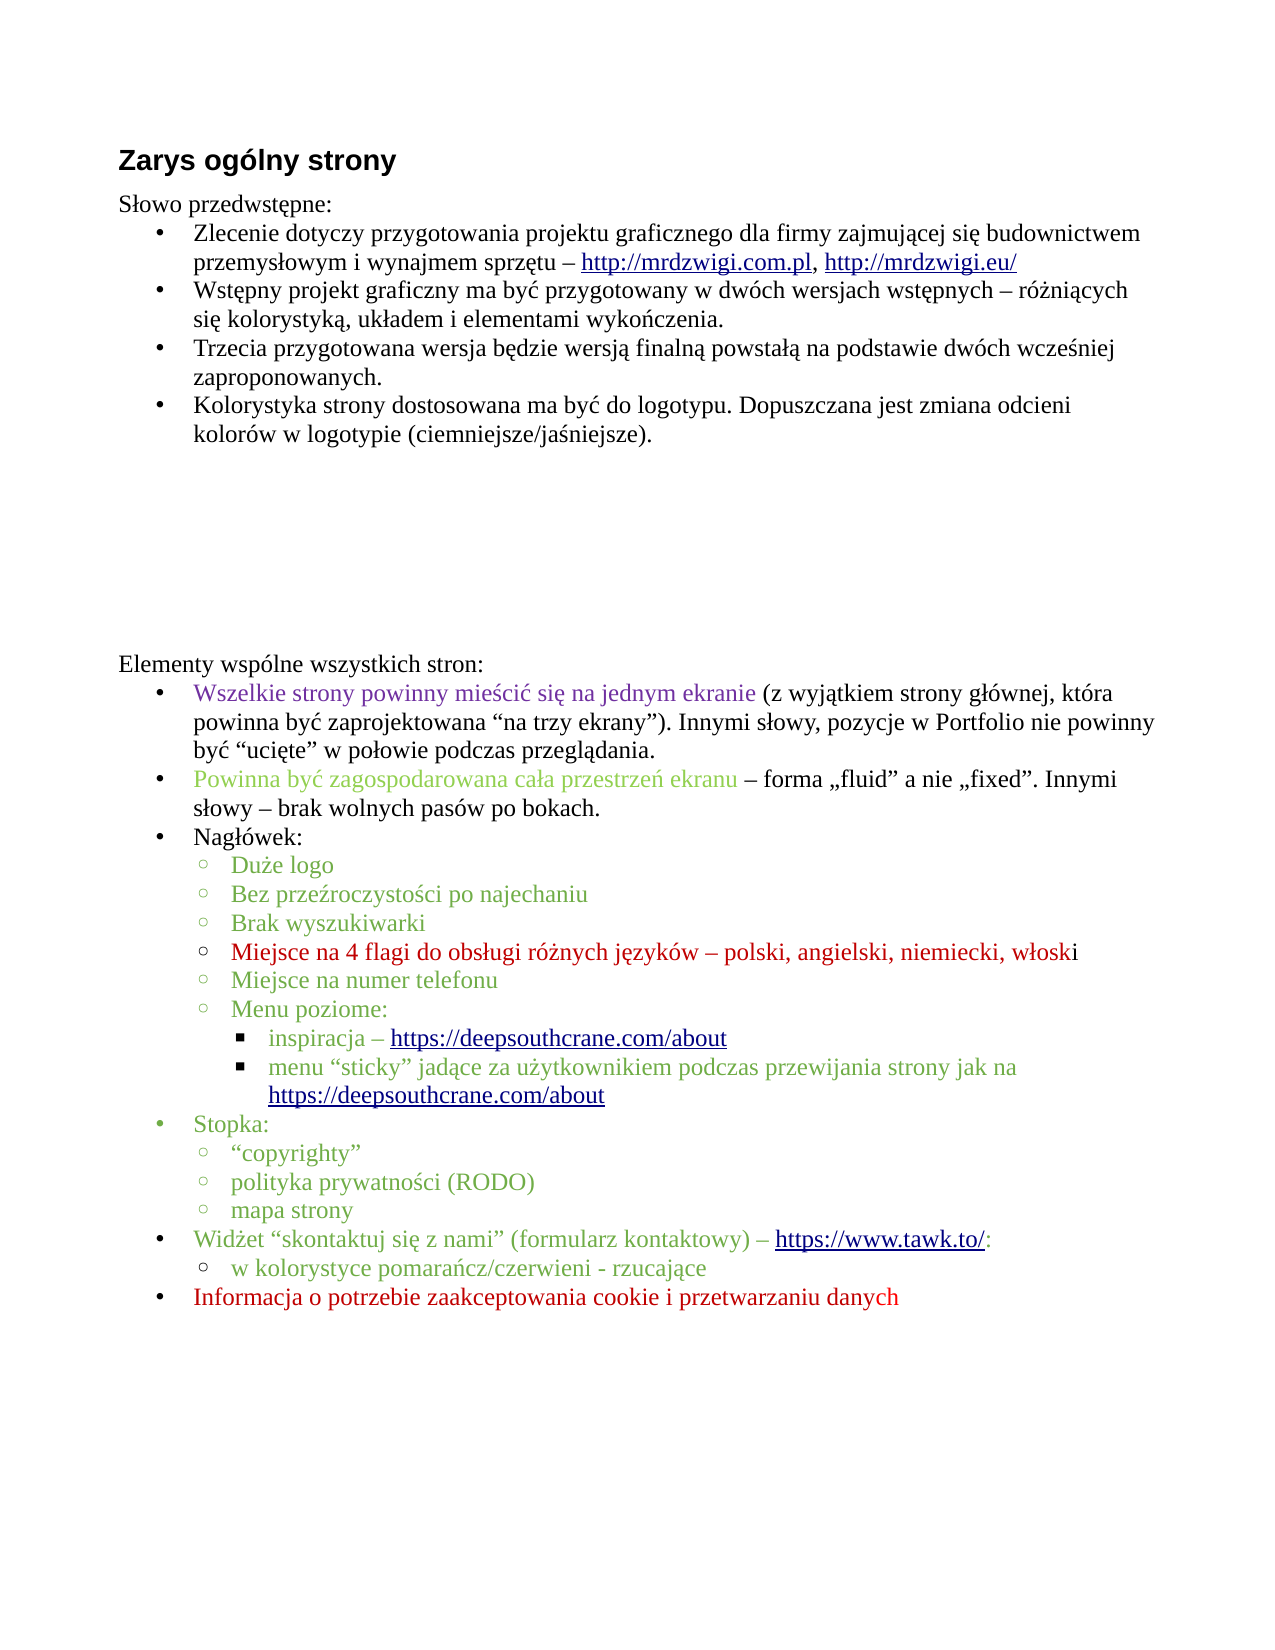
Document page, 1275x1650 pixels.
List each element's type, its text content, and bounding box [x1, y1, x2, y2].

list Nagłówek: [156, 822, 1157, 850]
list polityka prywatności (RODO) [193, 1167, 1157, 1195]
list Miejsce na 4 flagi do obsługi różnych języków – polski, angielski, niemiecki, włoski [193, 937, 1157, 965]
list Duże logo [193, 850, 1157, 879]
list Miejsce na numer telefonu [193, 965, 1157, 994]
list Brak wyszukiwarki [193, 908, 1157, 937]
list Menu poziome: [193, 994, 1157, 1023]
list Wszelkie strony powinny mieścić się na jednym ekranie (z wyjątkiem strony głównej, która powinna być zaprojektowana “na trzy ekrany”). Innymi słowy, pozycje w Portfolio nie powinny być “ucięte” w połowie podczas przeglądania. [156, 678, 1157, 764]
list Stopka: [156, 1109, 1157, 1138]
list w kolorystyce pomarańcz/czerwieni - rzucające [193, 1253, 1157, 1282]
text Słowo przedwstępne: [118, 189, 1157, 218]
list Trzecia przygotowana wersja będzie wersją finalną powstałą na podstawie dwóch wcześniej zaproponowanych. [156, 333, 1157, 390]
list Wstępny projekt graficzny ma być przygotowany w dwóch wersjach wstępnych – różniących się kolorystyką, układem i elementami wykończenia. [156, 275, 1157, 333]
list Zlecenie dotyczy przygotowania projektu graficznego dla firmy zajmującej się budownictwem przemysłowym i wynajmem sprzętu – http://mrdzwigi.com.pl, http://mrdzwigi.eu/ [156, 218, 1157, 275]
list Widżet “skontaktuj się z nami” (formularz kontaktowy) – https://www.tawk.to/: [156, 1224, 1157, 1253]
text Elementy wspólne wszystkich stron: [118, 649, 1157, 678]
subtitle Zarys ogólny strony [118, 143, 1157, 177]
list “copyrighty” [193, 1138, 1157, 1167]
list menu “sticky” jadące za użytkownikiem podczas przewijania strony jak na https://deepsouthcrane.com/about [231, 1052, 1157, 1109]
list Bez przeźroczystości po najechaniu [193, 879, 1157, 908]
list mapa strony [193, 1195, 1157, 1224]
list Kolorystyka strony dostosowana ma być do logotypu. Dopuszczana jest zmiana odcieni kolorów w logotypie (ciemniejsze/jaśniejsze). [156, 390, 1157, 448]
list Informacja o potrzebie zaakceptowania cookie i przetwarzaniu danych [156, 1282, 1157, 1310]
list Powinna być zagospodarowana cała przestrzeń ekranu – forma „fluid” a nie „fixed”. Innymi słowy – brak wolnych pasów po bokach. [156, 764, 1157, 822]
list inspiracja – https://deepsouthcrane.com/about [231, 1023, 1157, 1052]
